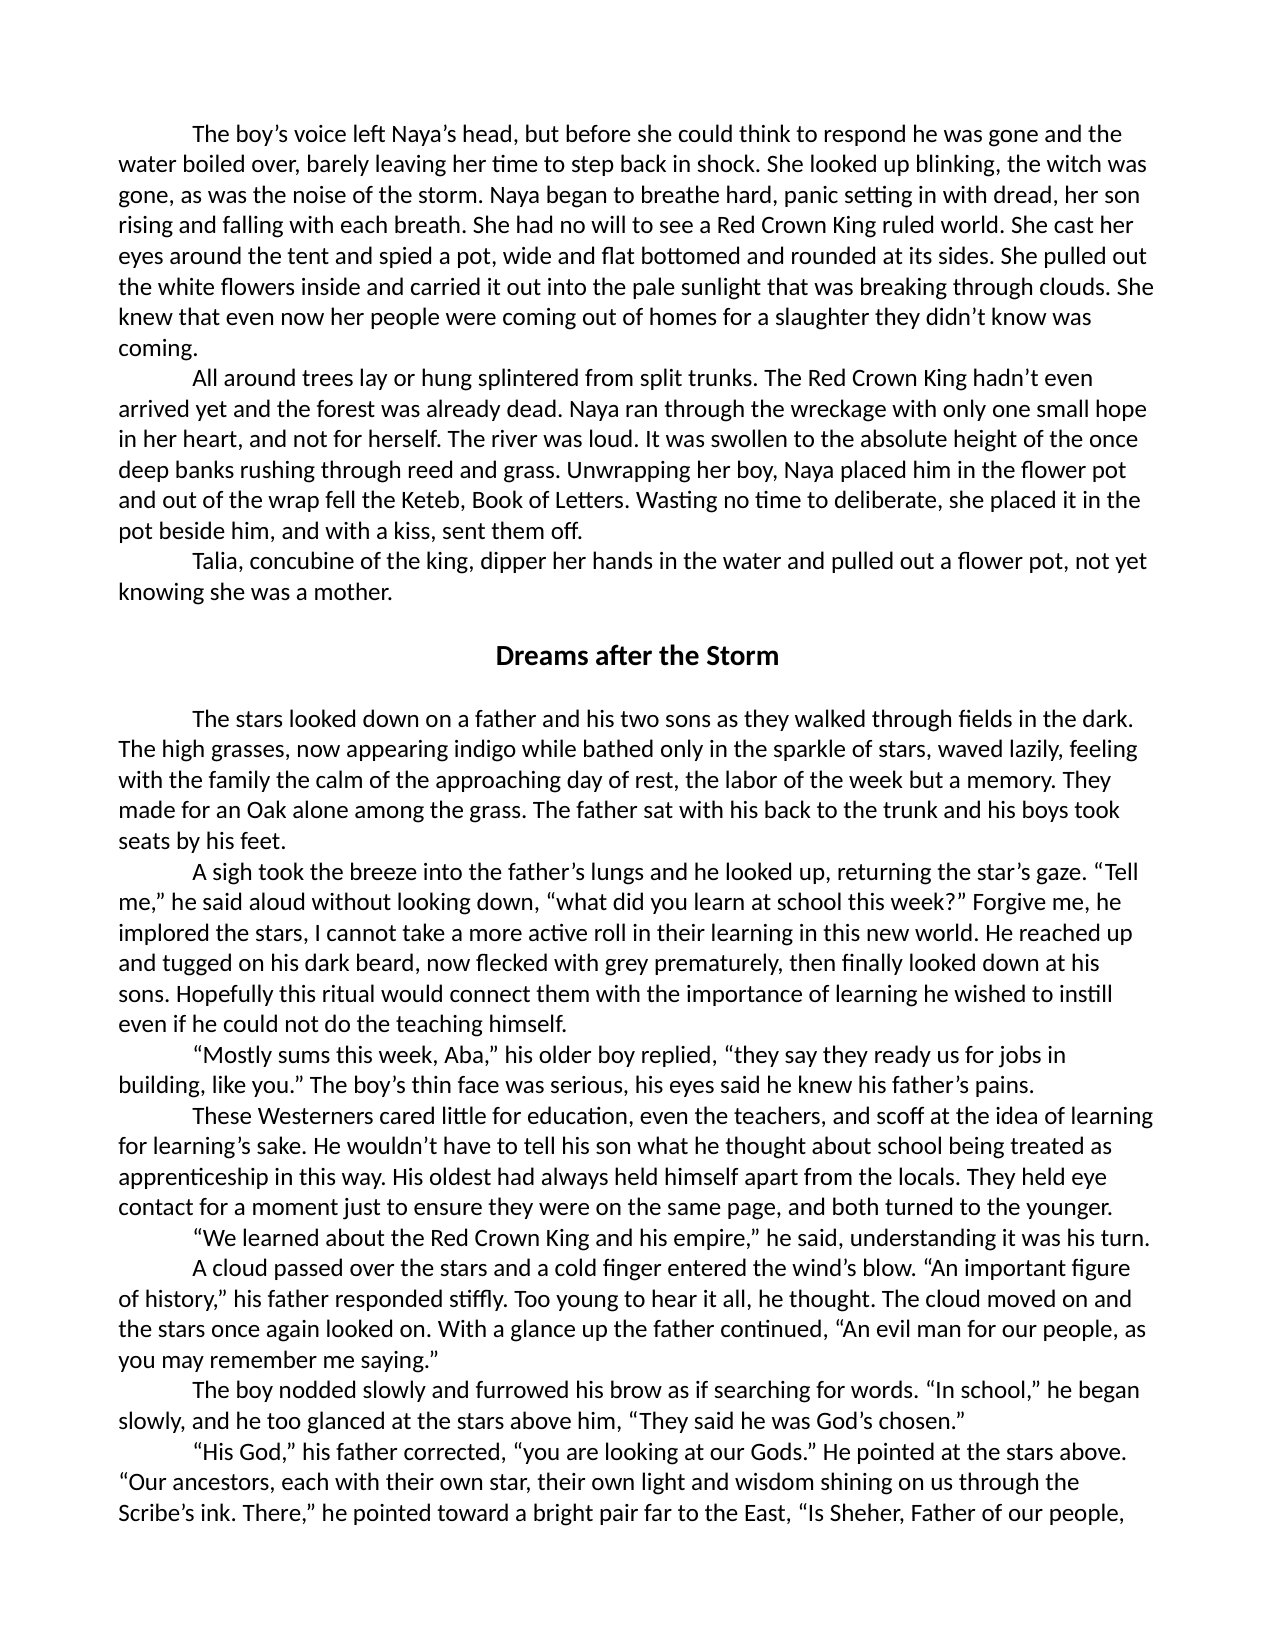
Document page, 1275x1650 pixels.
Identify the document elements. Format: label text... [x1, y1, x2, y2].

text A sigh took the breeze into the father’s lungs and he looked up, returning the star’s gaze. “Tell me,” he said aloud without looking down, “what did you learn at school this week?” Forgive me, he implored the stars, I cannot take a more active roll in their learning in this new world. He reached up and tugged on his dark beard, now flecked with grey prematurely, then finally looked down at his sons. Hopefully this ritual would connect them with the importance of learning he wished to instill even if he could not do the teaching himself. [118, 856, 1157, 1039]
text “We learned about the Red Crown King and his empire,” he said, understanding it was his turn. [118, 1222, 1157, 1252]
text The boy’s voice left Naya’s head, but before she could think to respond he was gone and the water boiled over, barely leaving her time to step back in shock. She looked up blinking, the witch was gone, as was the noise of the storm. Naya began to breathe hard, panic setting in with dread, her son rising and falling with each breath. She had no will to see a Red Crown King ruled world. She cast her eyes around the tent and spied a pot, wide and flat bottomed and rounded at its sides. She pulled out the white flowers inside and carried it out into the pale sunlight that was breaking through clouds. She knew that even now her people were coming out of homes for a slaughter they didn’t know was coming. [118, 118, 1157, 362]
text “Mostly sums this week, Aba,” his older boy replied, “they say they ready us for jobs in building, like you.” The boy’s thin face was serious, his eyes said he knew his father’s pains. [118, 1039, 1157, 1100]
text Talia, concubine of the king, dipper her hands in the water and pulled out a flower pot, not yet knowing she was a mother. [118, 545, 1157, 606]
text The boy nodded slowly and furrowed his brow as if searching for words. “In school,” he began slowly, and he too glanced at the stars above him, “They said he was God’s chosen.” [118, 1374, 1157, 1436]
text “His God,” his father corrected, “you are looking at our Gods.” He pointed at the stars above. “Our ancestors, each with their own star, their own light and wisdom shining on us through the Scribe’s ink. There,” he pointed toward a bright pair far to the East, “Is Sheher, Father of our people, [118, 1436, 1157, 1527]
text Dreams after the Storm [118, 637, 1157, 673]
text These Westerners cared little for education, even the teachers, and scoff at the idea of learning for learning’s sake. He wouldn’t have to tell his son what he thought about school being treated as apprenticeship in this way. His oldest had always held himself apart from the locals. They held eye contact for a moment just to ensure they were on the same page, and both turned to the younger. [118, 1100, 1157, 1222]
text The stars looked down on a father and his two sons as they walked through fields in the dark. The high grasses, now appearing indigo while bathed only in the sparkle of stars, waved lazily, feeling with the family the calm of the approaching day of rest, the labor of the week but a memory. They made for an Oak alone among the grass. The father sat with his back to the trunk and his boys took seats by his feet. [118, 703, 1157, 856]
text A cloud passed over the stars and a cold finger entered the wind’s blow. “An important figure of history,” his father responded stiffly. Too young to hear it all, he thought. The cloud moved on and the stars once again looked on. With a glance up the father continued, “An evil man for our people, as you may remember me saying.” [118, 1252, 1157, 1374]
text All around trees lay or hung splintered from split trunks. The Red Crown King hadn’t even arrived yet and the forest was already dead. Naya ran through the wreckage with only one small hope in her heart, and not for herself. The river was loud. It was swollen to the absolute height of the once deep banks rushing through reed and grass. Unwrapping her boy, Naya placed him in the flower pot and out of the wrap fell the Keteb, Book of Letters. Wasting no time to deliberate, she placed it in the pot beside him, and with a kiss, sent them off. [118, 362, 1157, 545]
